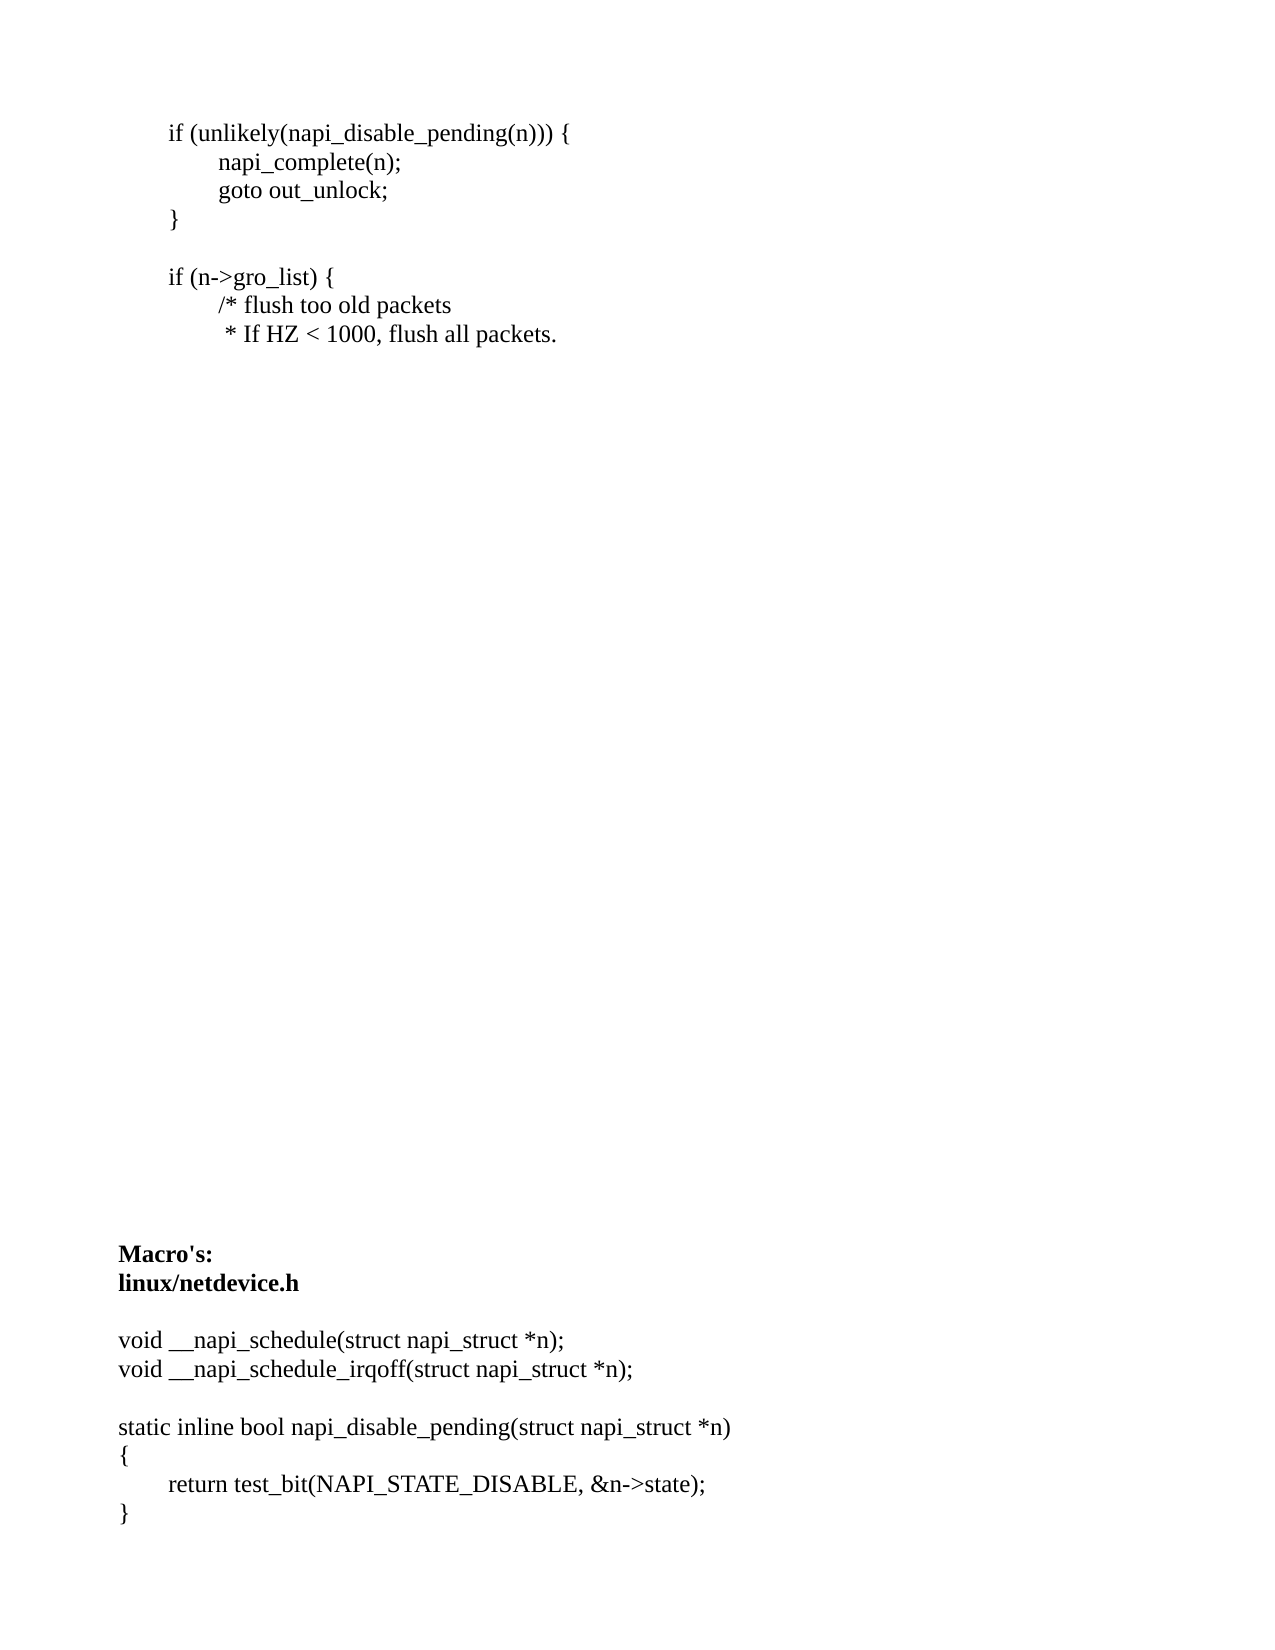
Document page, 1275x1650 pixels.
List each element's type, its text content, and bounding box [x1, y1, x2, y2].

text if (unlikely(napi_disable_pending(n))) { [118, 118, 1157, 147]
text * If HZ < 1000, flush all packets. [118, 319, 1157, 348]
text linux/netdevice.h [118, 1268, 1157, 1297]
text void __napi_schedule(struct napi_struct *n); [118, 1326, 1157, 1354]
text napi_complete(n); [118, 147, 1157, 176]
text } [118, 1498, 1157, 1527]
text void __napi_schedule_irqoff(struct napi_struct *n); [118, 1354, 1157, 1383]
text goto out_unlock; [118, 176, 1157, 204]
text if (n->gro_list) { [118, 262, 1157, 291]
text } [118, 204, 1157, 233]
text Macro's: [118, 1239, 1157, 1268]
text { [118, 1441, 1157, 1469]
text static inline bool napi_disable_pending(struct napi_struct *n) [118, 1412, 1157, 1441]
text /* flush too old packets [118, 291, 1157, 319]
text return test_bit(NAPI_STATE_DISABLE, &n->state); [118, 1469, 1157, 1498]
